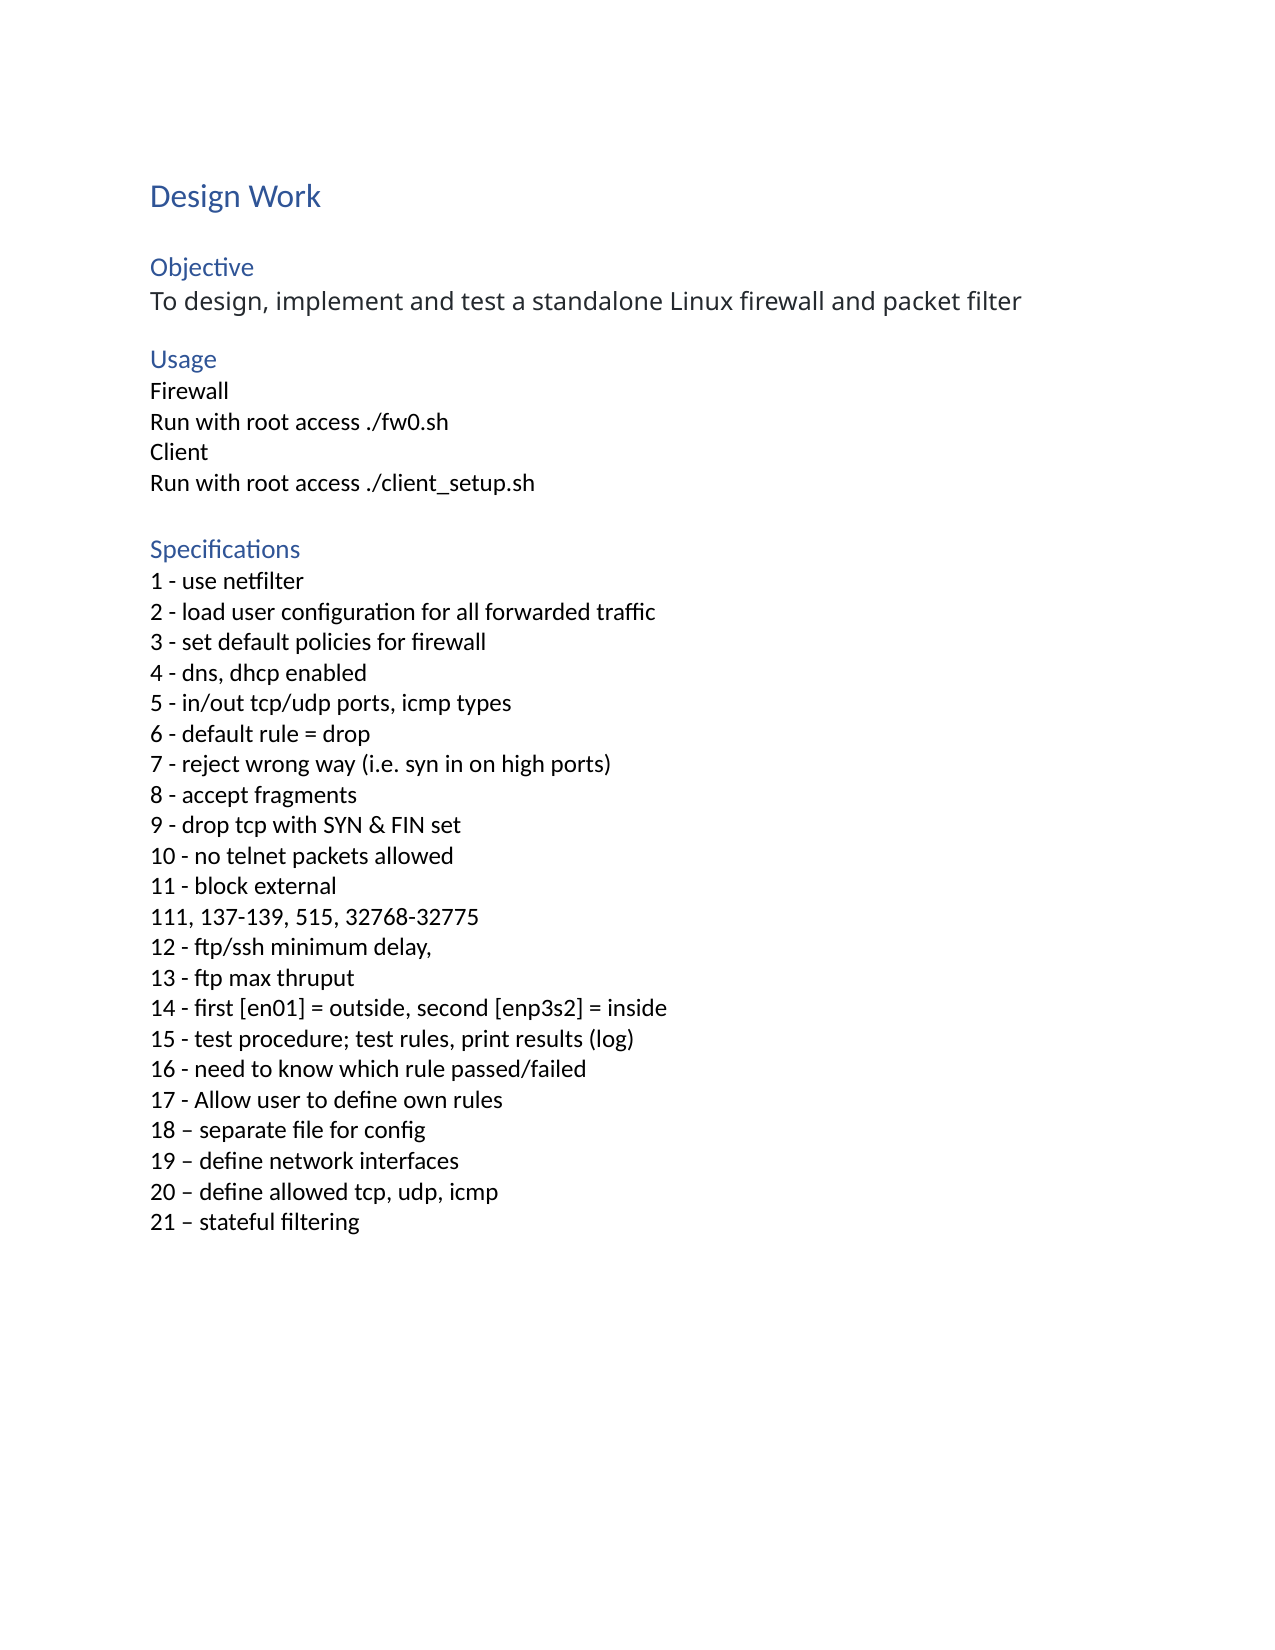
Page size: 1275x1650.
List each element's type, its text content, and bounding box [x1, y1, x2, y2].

text 21 – stateful filtering [150, 1206, 1125, 1237]
text 111, 137-139, 515, 32768-32775 [150, 901, 1125, 932]
text 8 - accept fragments [150, 779, 1125, 809]
subtitle Specifications [150, 532, 1125, 565]
text Run with root access ./client_setup.sh [150, 467, 1125, 498]
text 1 - use netfilter [150, 565, 1125, 596]
text 4 - dns, dhcp enabled [150, 657, 1125, 687]
text Client [150, 437, 1125, 467]
text 20 – define allowed tcp, udp, icmp [150, 1176, 1125, 1206]
text Firewall [150, 376, 1125, 406]
subtitle Usage [150, 342, 1125, 376]
text 5 - in/out tcp/udp ports, icmp types [150, 687, 1125, 718]
text 19 – define network interfaces [150, 1145, 1125, 1176]
text Run with root access ./fw0.sh [150, 406, 1125, 437]
text 12 - ftp/ssh minimum delay, [150, 932, 1125, 962]
text 16 - need to know which rule passed/failed [150, 1054, 1125, 1084]
subtitle Objective [150, 250, 1125, 283]
text 15 - test procedure; test rules, print results (log) [150, 1023, 1125, 1054]
text 11 - block external [150, 871, 1125, 901]
text 7 - reject wrong way (i.e. syn in on high ports) [150, 748, 1125, 779]
text 18 – separate file for config [150, 1115, 1125, 1145]
subtitle Design Work [150, 175, 1125, 216]
text 13 - ftp max thruput [150, 962, 1125, 993]
text 10 - no telnet packets allowed [150, 840, 1125, 871]
text 3 - set default policies for firewall [150, 626, 1125, 657]
text 14 - first [en01] = outside, second [enp3s2] = inside [150, 993, 1125, 1023]
text To design, implement and test a standalone Linux firewall and packet filter [150, 283, 1125, 317]
text 6 - default rule = drop [150, 718, 1125, 748]
text 17 - Allow user to define own rules [150, 1084, 1125, 1115]
text 2 - load user configuration for all forwarded traffic [150, 596, 1125, 626]
text 9 - drop tcp with SYN & FIN set [150, 809, 1125, 840]
